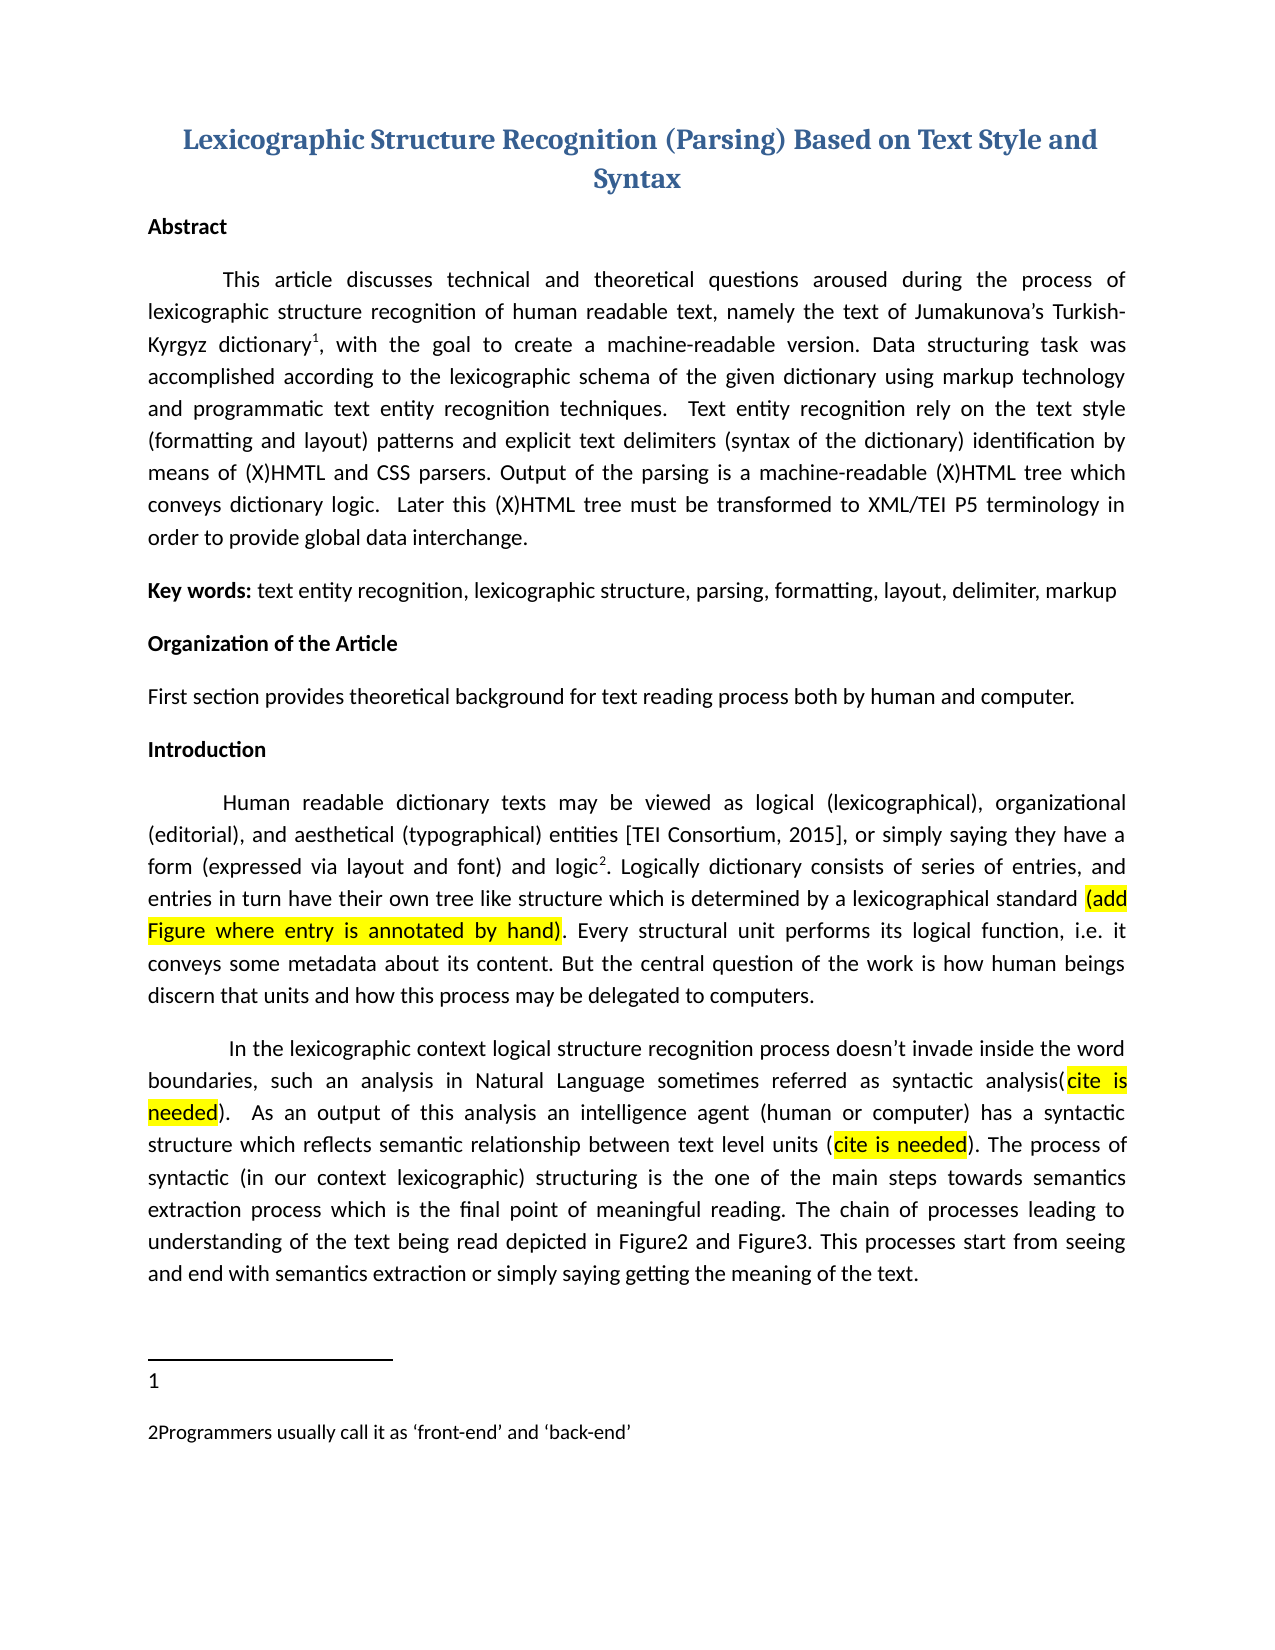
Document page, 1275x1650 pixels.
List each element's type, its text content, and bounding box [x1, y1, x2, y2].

text Human readable dictionary texts may be viewed as logical (lexicographical), organizational (editorial), and aesthetical (typographical) entities [TEI Consortium, 2015], or simply saying they have a form (expressed via layout and font) and logic. Logically dictionary consists of series of entries, and entries in turn have their own tree like structure which is determined by a lexicographical standard (add Figure where entry is annotated by hand). Every structural unit performs its logical function, i.e. it conveys some metadata about its content. But the central question of the work is how human beings discern that units and how this process may be delegated to computers. [148, 788, 1127, 1009]
text In the lexicographic context logical structure recognition process doesn’t invade inside the word boundaries, such an analysis in Natural Language sometimes referred as syntactic analysis(cite is needed). As an output of this analysis an intelligence agent (human or computer) has a syntactic structure which reflects semantic relationship between text level units (cite is needed). The process of syntactic (in our context lexicographic) structuring is the one of the main steps towards semantics extraction process which is the final point of meaningful reading. The chain of processes leading to understanding of the text being read depicted in Figure2 and Figure3. This processes start from seeing and end with semantics extraction or simply saying getting the meaning of the text. [148, 1034, 1127, 1287]
text Key words: text entity recognition, lexicographic structure, parsing, formatting, layout, delimiter, markup [148, 576, 1127, 604]
text First section provides theoretical background for text reading process both by human and computer. [148, 682, 1127, 710]
subtitle Lexicographic Structure Recognition (Parsing) Based on Text Style and Syntax [148, 123, 1127, 195]
text Abstract [148, 212, 1127, 240]
text Introduction [148, 735, 1127, 763]
text Organization of the Article [148, 629, 1127, 657]
text Programmers usually call it as ‘front-end’ and ‘back-end’ [148, 1419, 1127, 1445]
text This article discusses technical and theoretical questions aroused during the process of lexicographic structure recognition of human readable text, namely the text of Jumakunova’s Turkish-Kyrgyz dictionary, with the goal to create a machine-readable version. Data structuring task was accomplished according to the lexicographic schema of the given dictionary using markup technology and programmatic text entity recognition techniques. Text entity recognition rely on the text style (formatting and layout) patterns and explicit text delimiters (syntax of the dictionary) identification by means of (X)HMTL and CSS parsers. Output of the parsing is a machine-readable (X)HTML tree which conveys dictionary logic. Later this (X)HTML tree must be transformed to XML/TEI P5 terminology in order to provide global data interchange. [148, 265, 1127, 551]
